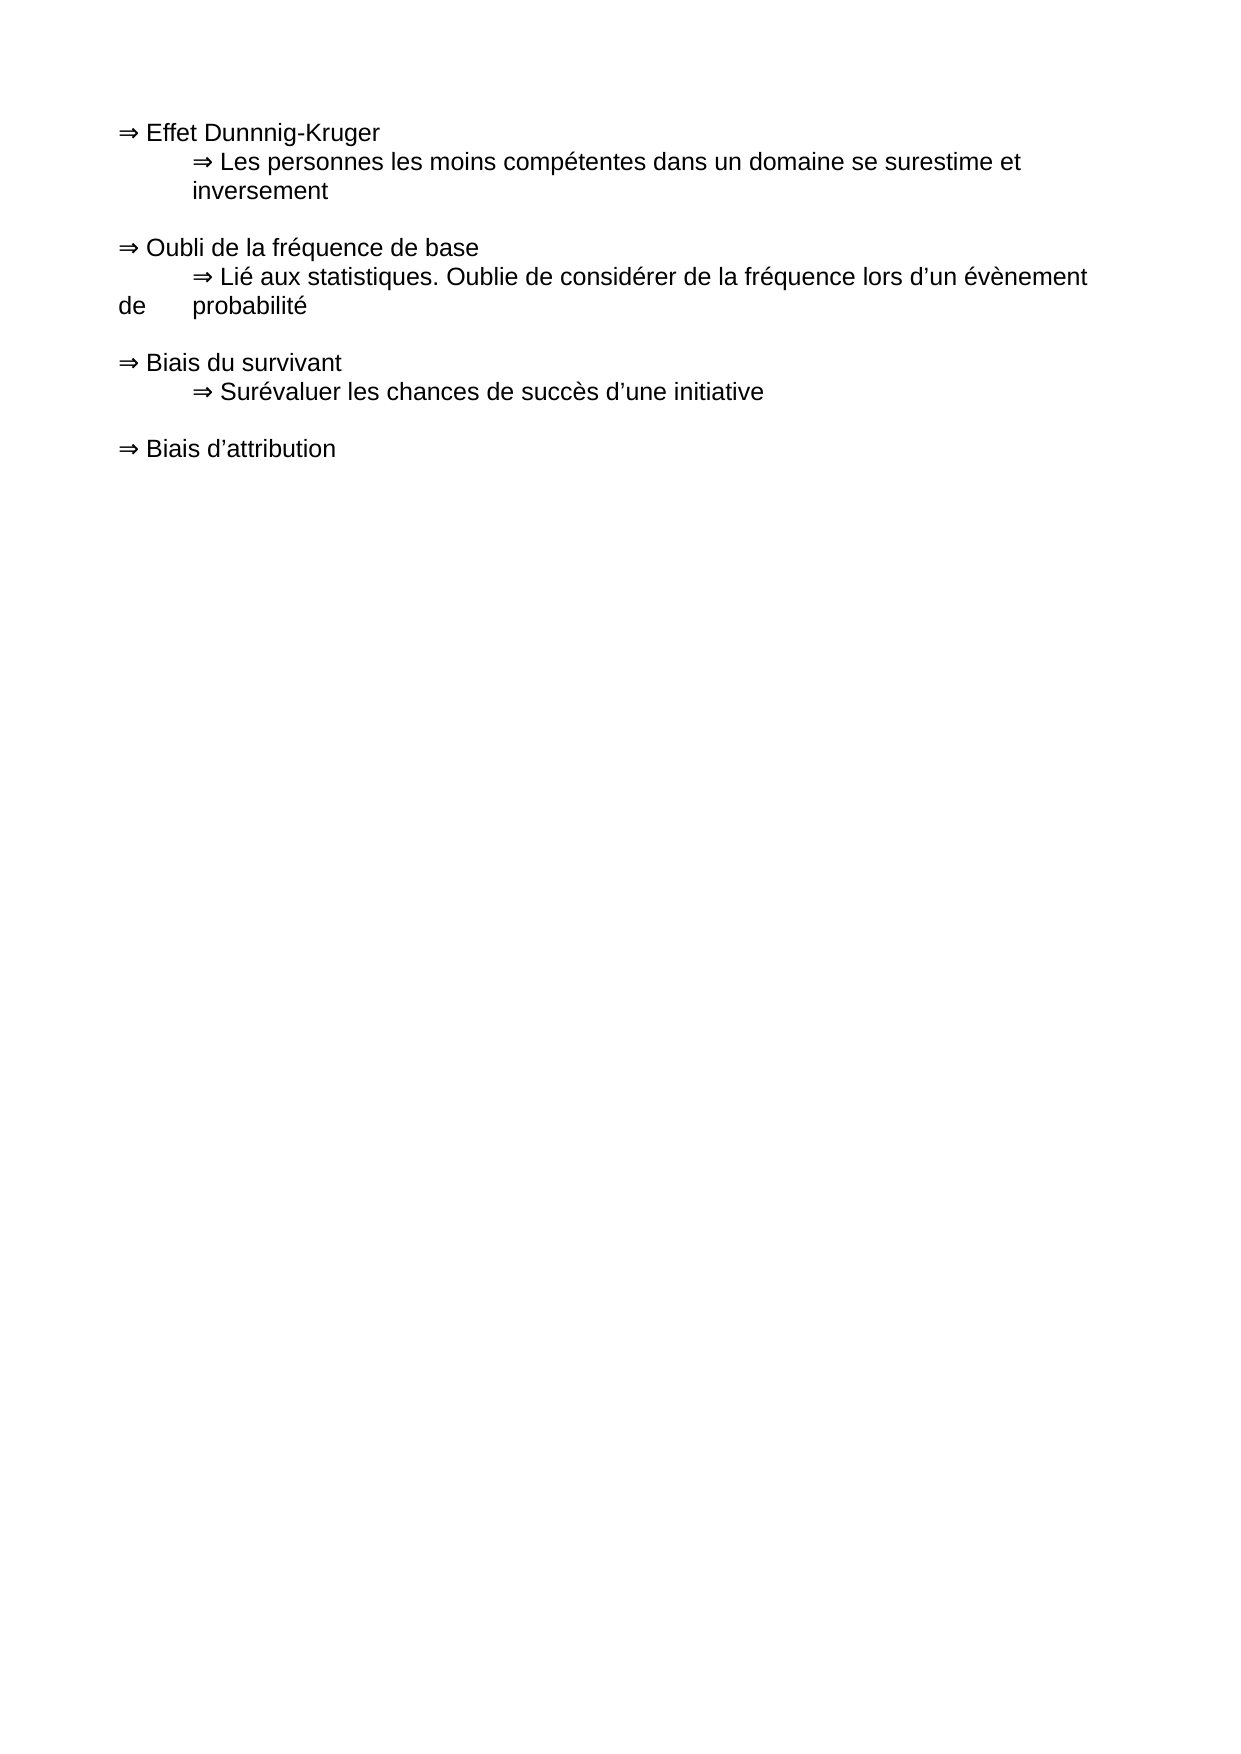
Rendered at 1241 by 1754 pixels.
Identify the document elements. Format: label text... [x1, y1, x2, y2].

text ⇒ Biais d’attribution [118, 434, 1122, 463]
text ⇒ Surévaluer les chances de succès d’une initiative [118, 377, 1122, 406]
text ⇒ Les personnes les moins compétentes dans un domaine se surestime et inversement [118, 147, 1122, 204]
text ⇒ Oubli de la fréquence de base [118, 233, 1122, 262]
text ⇒ Lié aux statistiques. Oublie de considérer de la fréquence lors d’un évènement de probabilité [118, 262, 1122, 319]
text ⇒ Biais du survivant [118, 348, 1122, 377]
text ⇒ Effet Dunnnig-Kruger [118, 118, 1122, 147]
